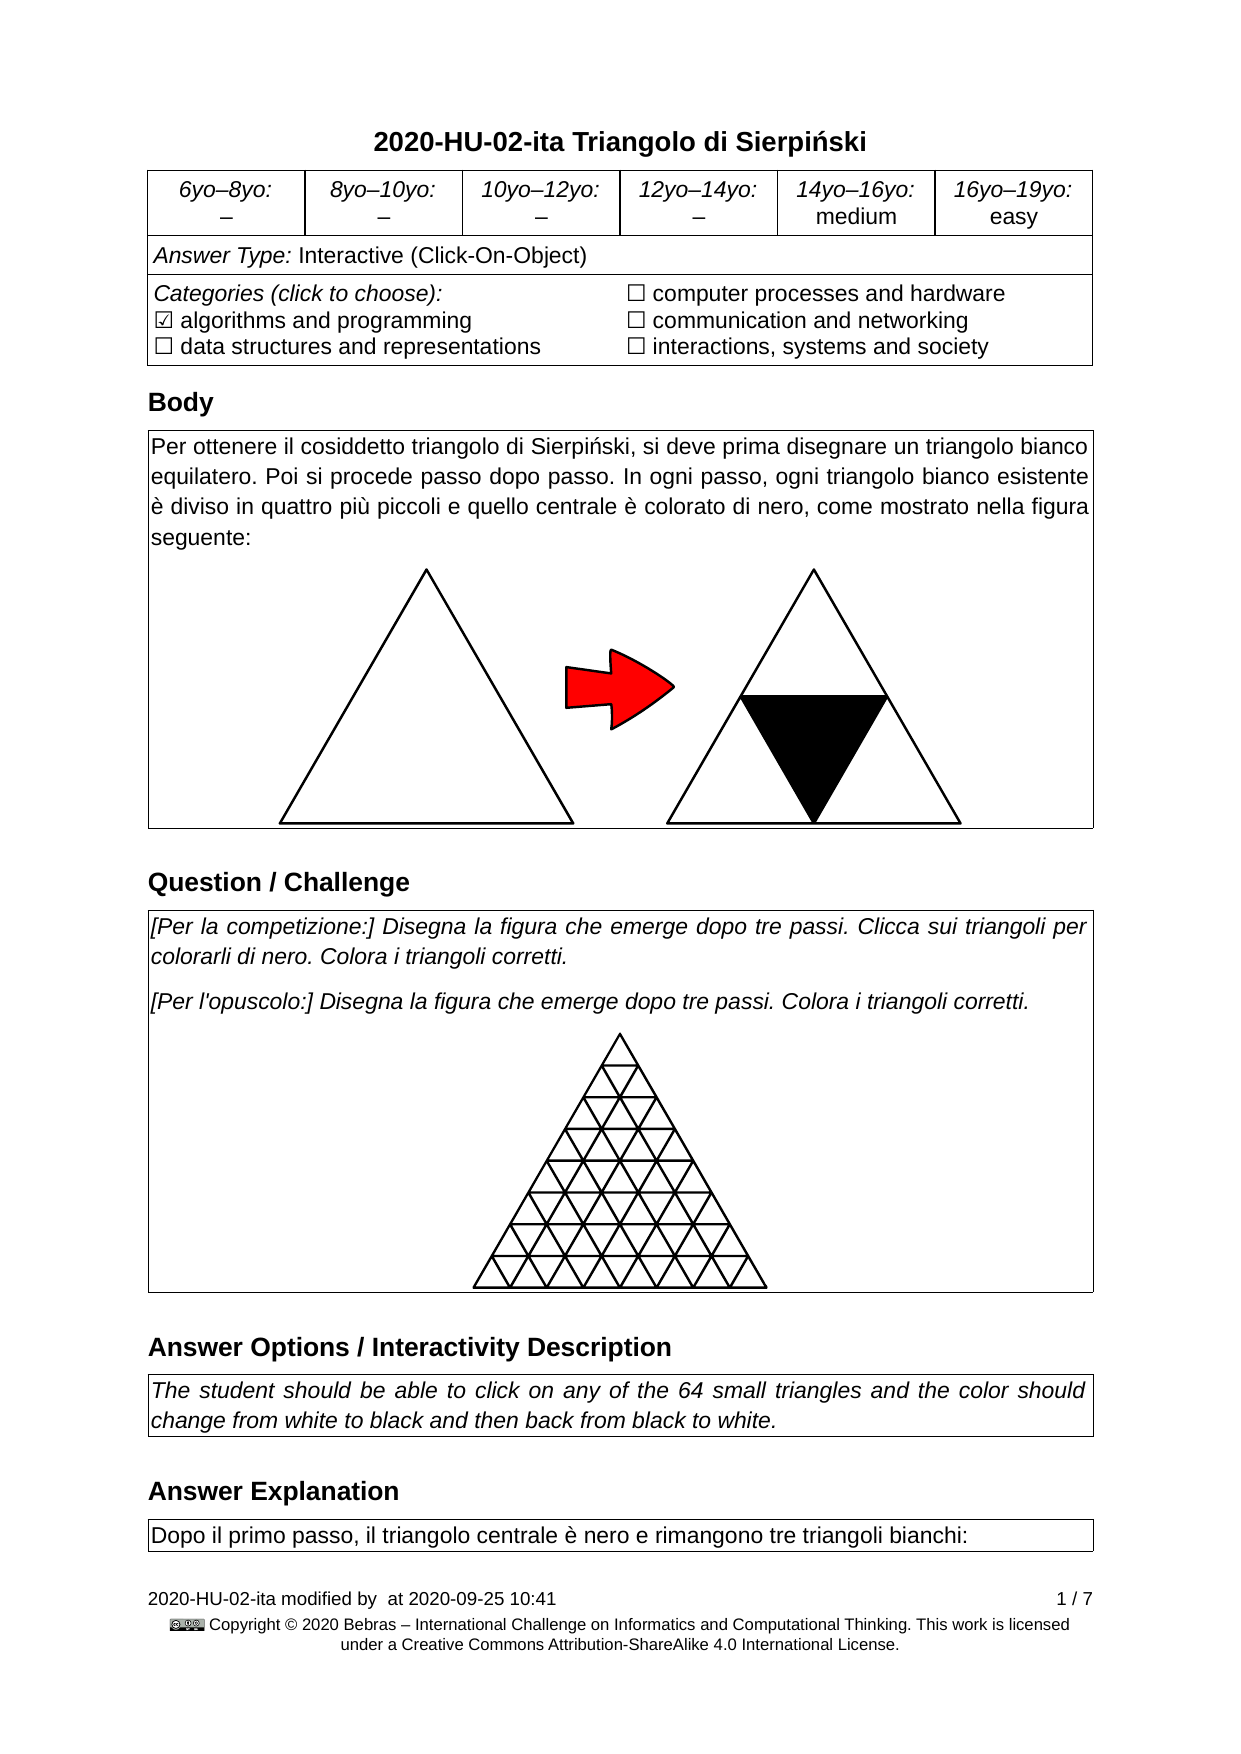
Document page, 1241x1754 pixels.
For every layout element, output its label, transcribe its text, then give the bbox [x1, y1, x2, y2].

subtitle Body [148, 387, 1093, 417]
text Per ottenere il cosiddetto triangolo di Sierpiński, si deve prima disegnare un triangolo bianco equilatero. Poi si procede passo dopo passo. In ogni passo, ogni triangolo bianco esistente è diviso in quattro più piccoli e quello centrale è colorato di nero, come mostrato nella figura seguente: [149, 431, 1093, 550]
table_header 14yo–16yo: medium [778, 171, 934, 235]
text [Per l'opuscolo:] Disegna la figura che emerge dopo tre passi. Colora i triangoli corretti. [149, 985, 1093, 1014]
subtitle Question / Challenge [148, 867, 1093, 897]
text [Per la competizione:] Disegna la figura che emerge dopo tre passi. Clicca sui triangoli per colorarli di nero. Colora i triangoli corretti. [149, 911, 1093, 969]
text Dopo il primo passo, il triangolo centrale è nero e rimangono tre triangoli bianchi: [149, 1520, 1093, 1551]
table_cell Categories (click to choose): ☑ algorithms and programming ☐ data structures and representations [148, 275, 620, 365]
table_cell ☐ computer processes and hardware ☐ communication and networking ☐ interactions, systems and society [620, 275, 1092, 365]
subtitle Answer Explanation [148, 1476, 1093, 1506]
table_header 16yo–19yo: easy [936, 171, 1092, 235]
table_header 10yo–12yo: – [463, 171, 619, 235]
subtitle Answer Options / Interactivity Description [148, 1331, 1093, 1362]
text The student should be able to click on any of the 64 small triangles and the color should change from white to black and then back from black to white. [149, 1375, 1093, 1436]
subtitle 2020-HU-02-ita Triangolo di Sierpiński [148, 125, 1093, 157]
table_header 6yo–8yo: – [148, 171, 304, 235]
table_header 8yo–10yo: – [306, 171, 462, 235]
table_header 12yo–14yo: – [621, 171, 777, 235]
table_cell Answer Type: Interactive (Click-On-Object) [148, 236, 1092, 274]
